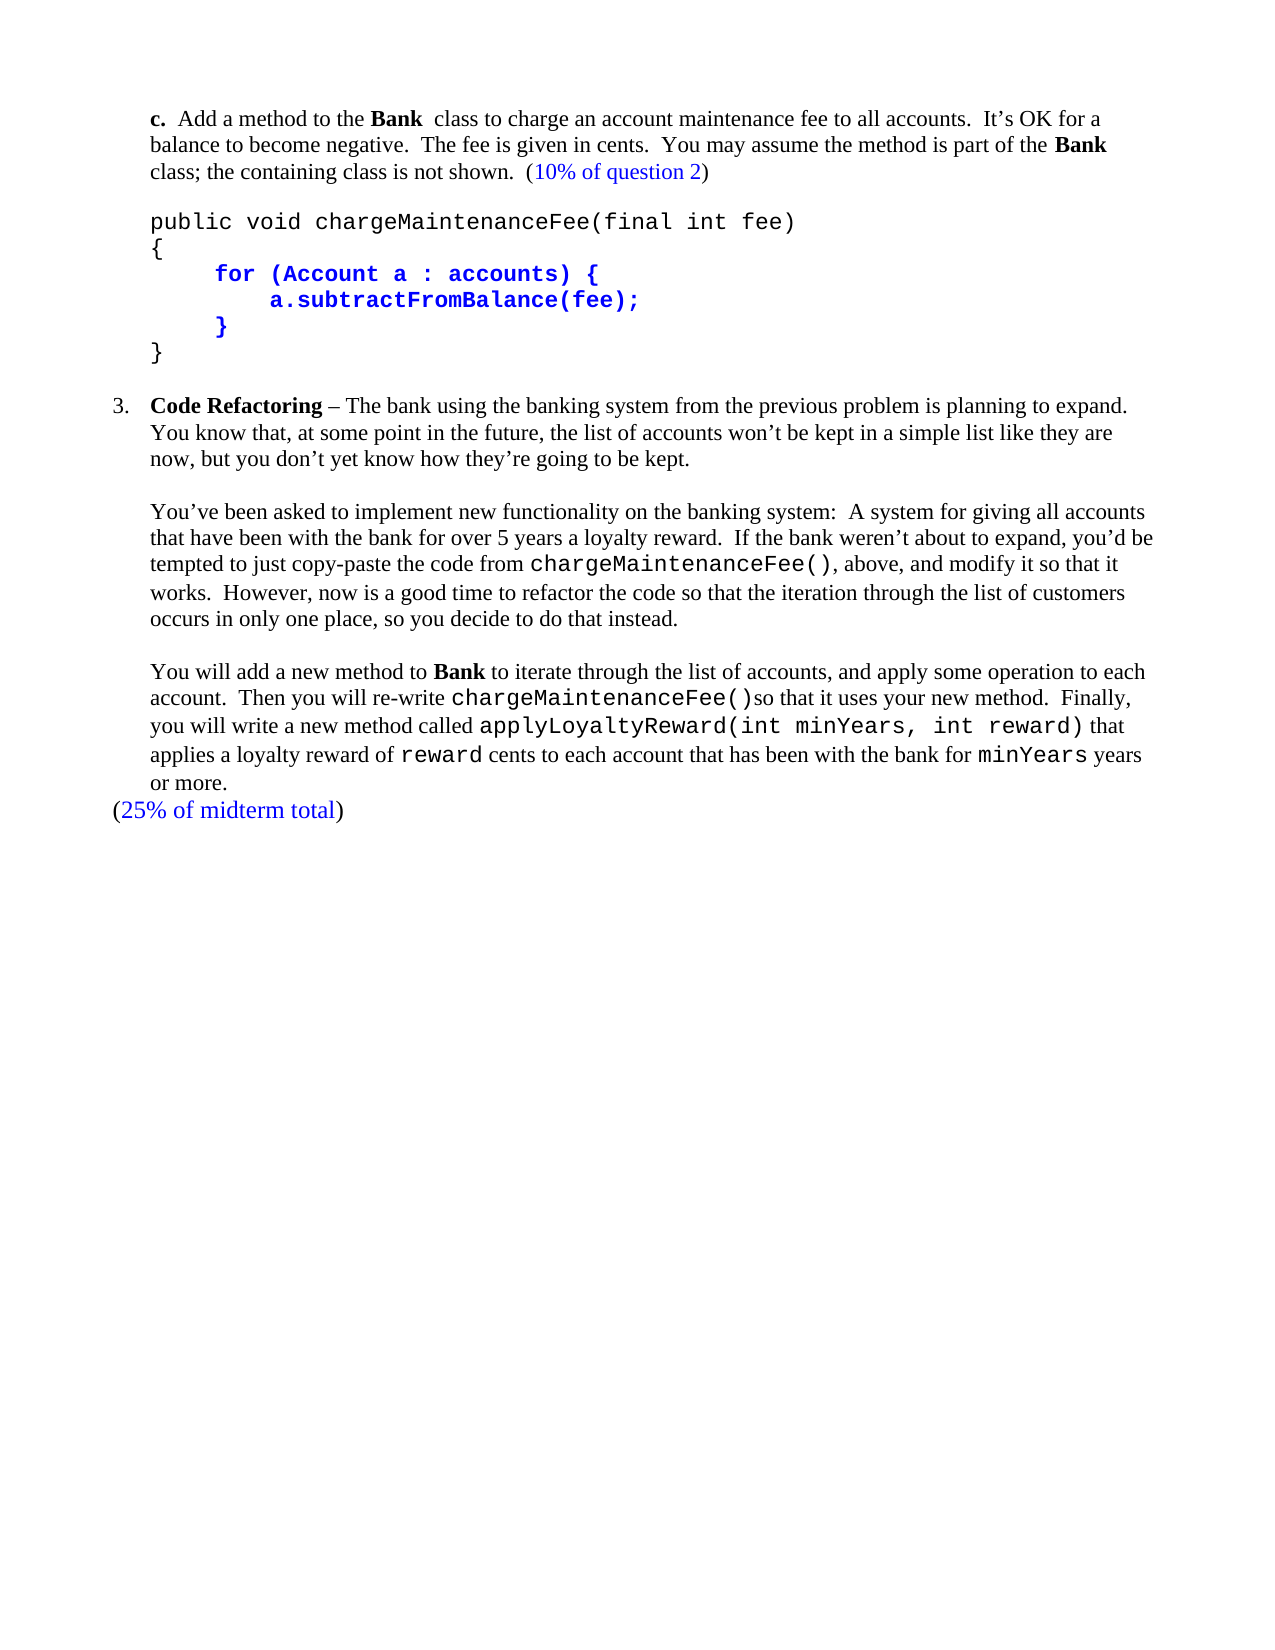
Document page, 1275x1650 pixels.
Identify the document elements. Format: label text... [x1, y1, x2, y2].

text c. Add a method to the Bank class to charge an account maintenance fee to all accounts. It’s OK for a balance to become negative. The fee is given in cents. You may assume the method is part of the Bank class; the containing class is not shown. (10% of question 2) [150, 105, 1162, 184]
text } [159, 314, 1162, 340]
text public void chargeMaintenanceFee(final int fee) [150, 210, 1162, 236]
list Code Refactoring – The bank using the banking system from the previous problem is planning to expand. You know that, at some point in the future, the list of accounts won’t be kept in a simple list like they are now, but you don’t yet know how they’re going to be kept. You’ve been asked to implement new functionality on the banking system: A system for giving all accounts that have been with the bank for over 5 years a loyalty reward. If the bank weren’t about to expand, you’d be tempted to just copy-paste the code from chargeMaintenanceFee(), above, and modify it so that it works. However, now is a good time to refactor the code so that the iteration through the list of customers occurs in only one place, so you decide to do that instead. You will add a new method to Bank to iterate through the list of accounts, and apply some operation to each account. Then you will re-write chargeMaintenanceFee()so that it uses your new method. Finally, you will write a new method called applyLoyaltyReward(int minYears, int reward) that applies a loyalty reward of reward cents to each account that has been with the bank for minYears years or more. [112, 392, 1162, 795]
text (25% of midterm total) [112, 795, 1162, 824]
text for (Account a : accounts) { [159, 262, 1162, 288]
text a.subtractFromBalance(fee); [159, 288, 1162, 314]
text { [150, 236, 1162, 262]
text } [150, 340, 1162, 366]
